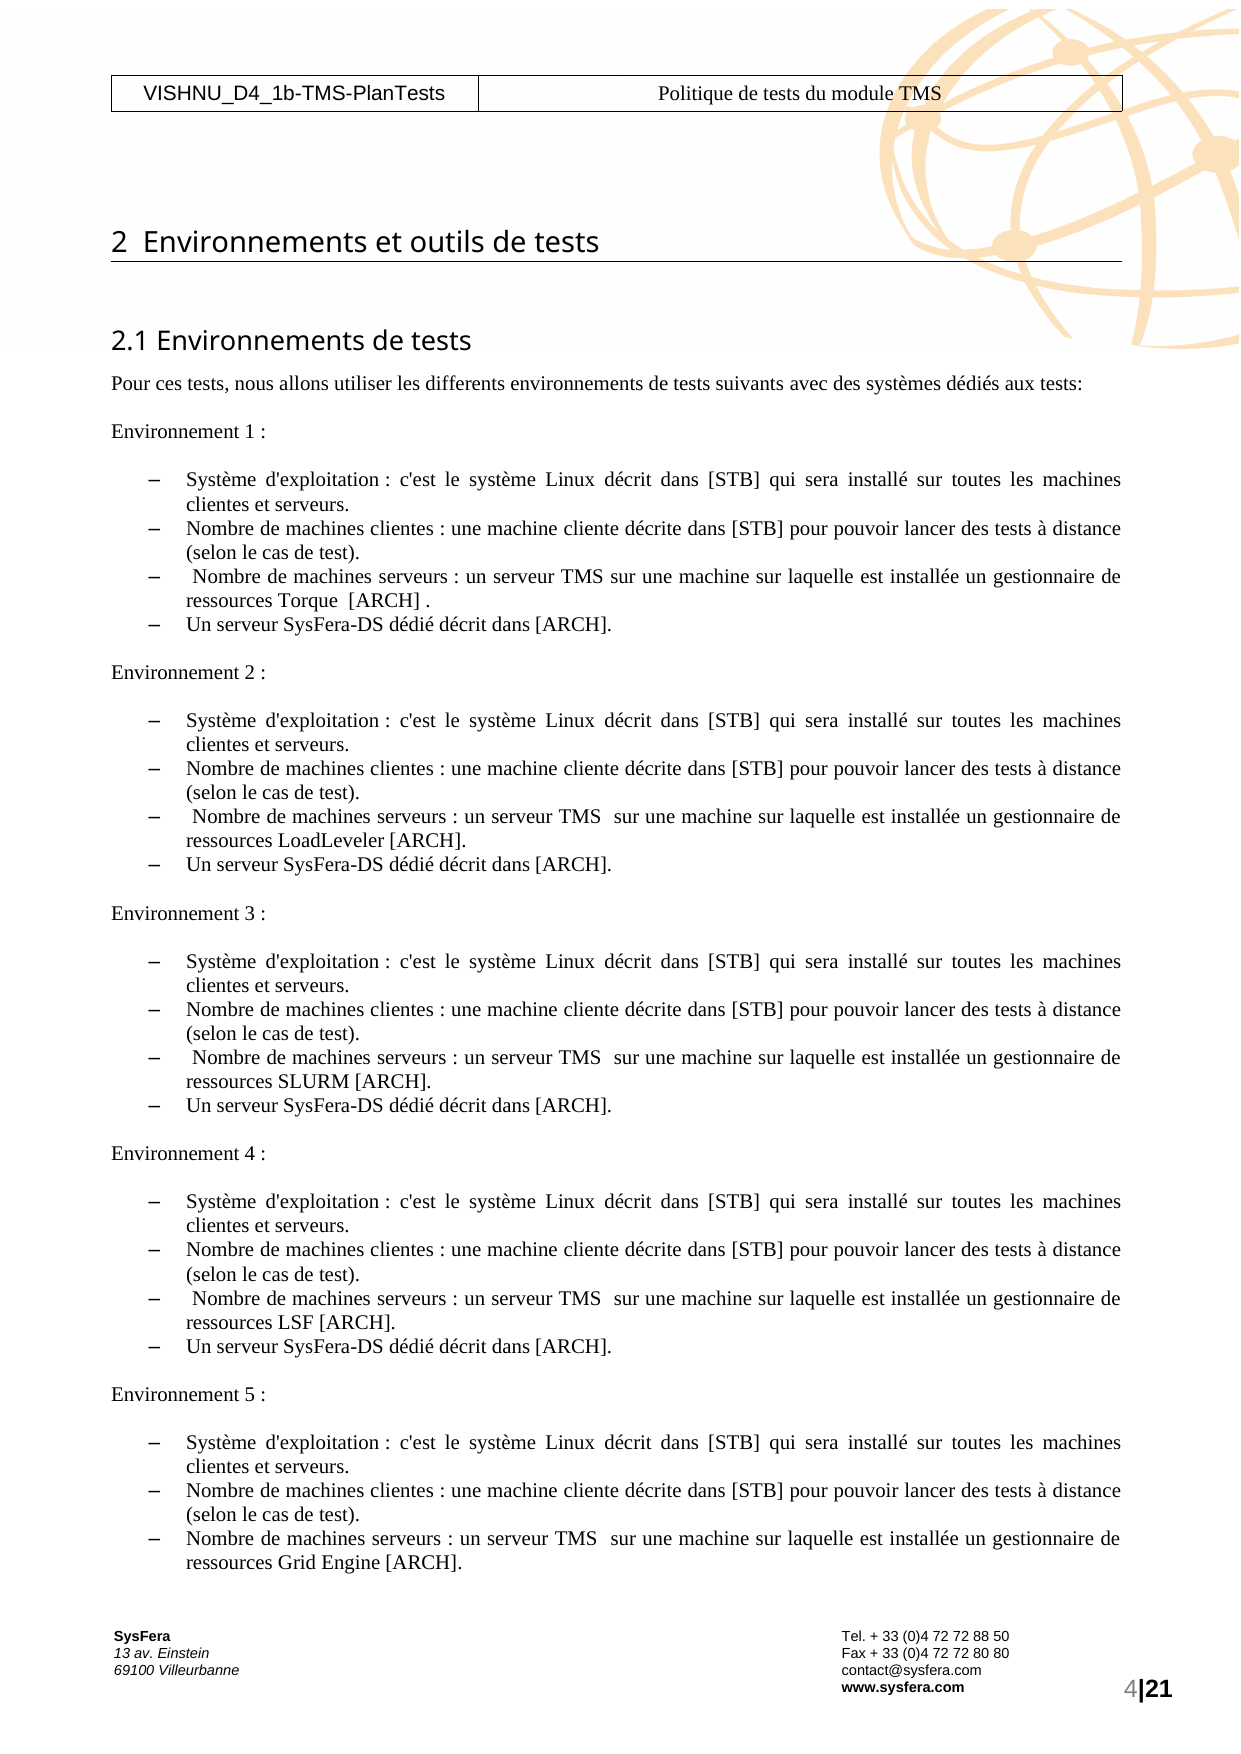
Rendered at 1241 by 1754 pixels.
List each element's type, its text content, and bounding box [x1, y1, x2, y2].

list Nombre de machines clientes : une machine cliente décrite dans [STB] pour pouvoir lancer des tests à distance (selon le cas de test). [148, 516, 1122, 564]
text Environnement 5 : [111, 1382, 1122, 1406]
text Environnement 3 : [111, 901, 1122, 924]
list Nombre de machines clientes : une machine cliente décrite dans [STB] pour pouvoir lancer des tests à distance (selon le cas de test). [148, 1478, 1122, 1526]
list Un serveur SysFera-DS dédié décrit dans [ARCH]. [148, 612, 1122, 636]
subtitle Environnements de tests [111, 351, 1122, 359]
text Pour ces tests, nous allons utiliser les differents environnements de tests suivants avec des systèmes dédiés aux tests: [111, 371, 1122, 395]
picture [223, 337, 231, 348]
picture [176, 337, 183, 349]
list Nombre de machines serveurs : un serveur TMS sur une machine sur laquelle est installée un gestionnaire de ressources SLURM [ARCH]. [148, 1045, 1122, 1093]
list Nombre de machines clientes : une machine cliente décrite dans [STB] pour pouvoir lancer des tests à distance (selon le cas de test). [148, 1237, 1122, 1286]
list Nombre de machines serveurs : un serveur TMS sur une machine sur laquelle est installée un gestionnaire de ressources LSF [ARCH]. [148, 1286, 1122, 1334]
text Environnement 1 : [111, 419, 1122, 443]
list Système d'exploitation : c'est le système Linux décrit dans [STB] qui sera installé sur toutes les machines clientes et serveurs. [148, 949, 1122, 997]
list Système d'exploitation : c'est le système Linux décrit dans [STB] qui sera installé sur toutes les machines clientes et serveurs. [148, 1189, 1122, 1237]
list Nombre de machines clientes : une machine cliente décrite dans [STB] pour pouvoir lancer des tests à distance (selon le cas de test). [148, 756, 1122, 804]
list Système d'exploitation : c'est le système Linux décrit dans [STB] qui sera installé sur toutes les machines clientes et serveurs. [148, 1430, 1122, 1478]
picture [258, 337, 265, 349]
picture [376, 337, 384, 348]
picture [1, 9, 1239, 349]
picture [241, 337, 248, 349]
list Système d'exploitation : c'est le système Linux décrit dans [STB] qui sera installé sur toutes les machines clientes et serveurs. [148, 467, 1122, 516]
list Nombre de machines serveurs : un serveur TMS sur une machine sur laquelle est installée un gestionnaire de ressources Torque [ARCH] . [148, 564, 1122, 612]
picture [330, 337, 337, 349]
picture [290, 337, 297, 349]
list Un serveur SysFera-DS dédié décrit dans [ARCH]. [148, 1334, 1122, 1358]
picture [299, 337, 306, 349]
list Un serveur SysFera-DS dédié décrit dans [ARCH]. [148, 1093, 1122, 1117]
list Un serveur SysFera-DS dédié décrit dans [ARCH]. [148, 852, 1122, 876]
list Nombre de machines clientes : une machine cliente décrite dans [STB] pour pouvoir lancer des tests à distance (selon le cas de test). [148, 997, 1122, 1045]
list Système d'exploitation : c'est le système Linux décrit dans [STB] qui sera installé sur toutes les machines clientes et serveurs. [148, 708, 1122, 756]
list Nombre de machines serveurs : un serveur TMS sur une machine sur laquelle est installée un gestionnaire de ressources LoadLeveler [ARCH]. [148, 804, 1122, 852]
text Environnement 2 : [111, 660, 1122, 684]
text Environnement 4 : [111, 1141, 1122, 1165]
list Nombre de machines serveurs : un serveur TMS sur une machine sur laquelle est installée un gestionnaire de ressources Grid Engine [ARCH]. [148, 1526, 1122, 1574]
